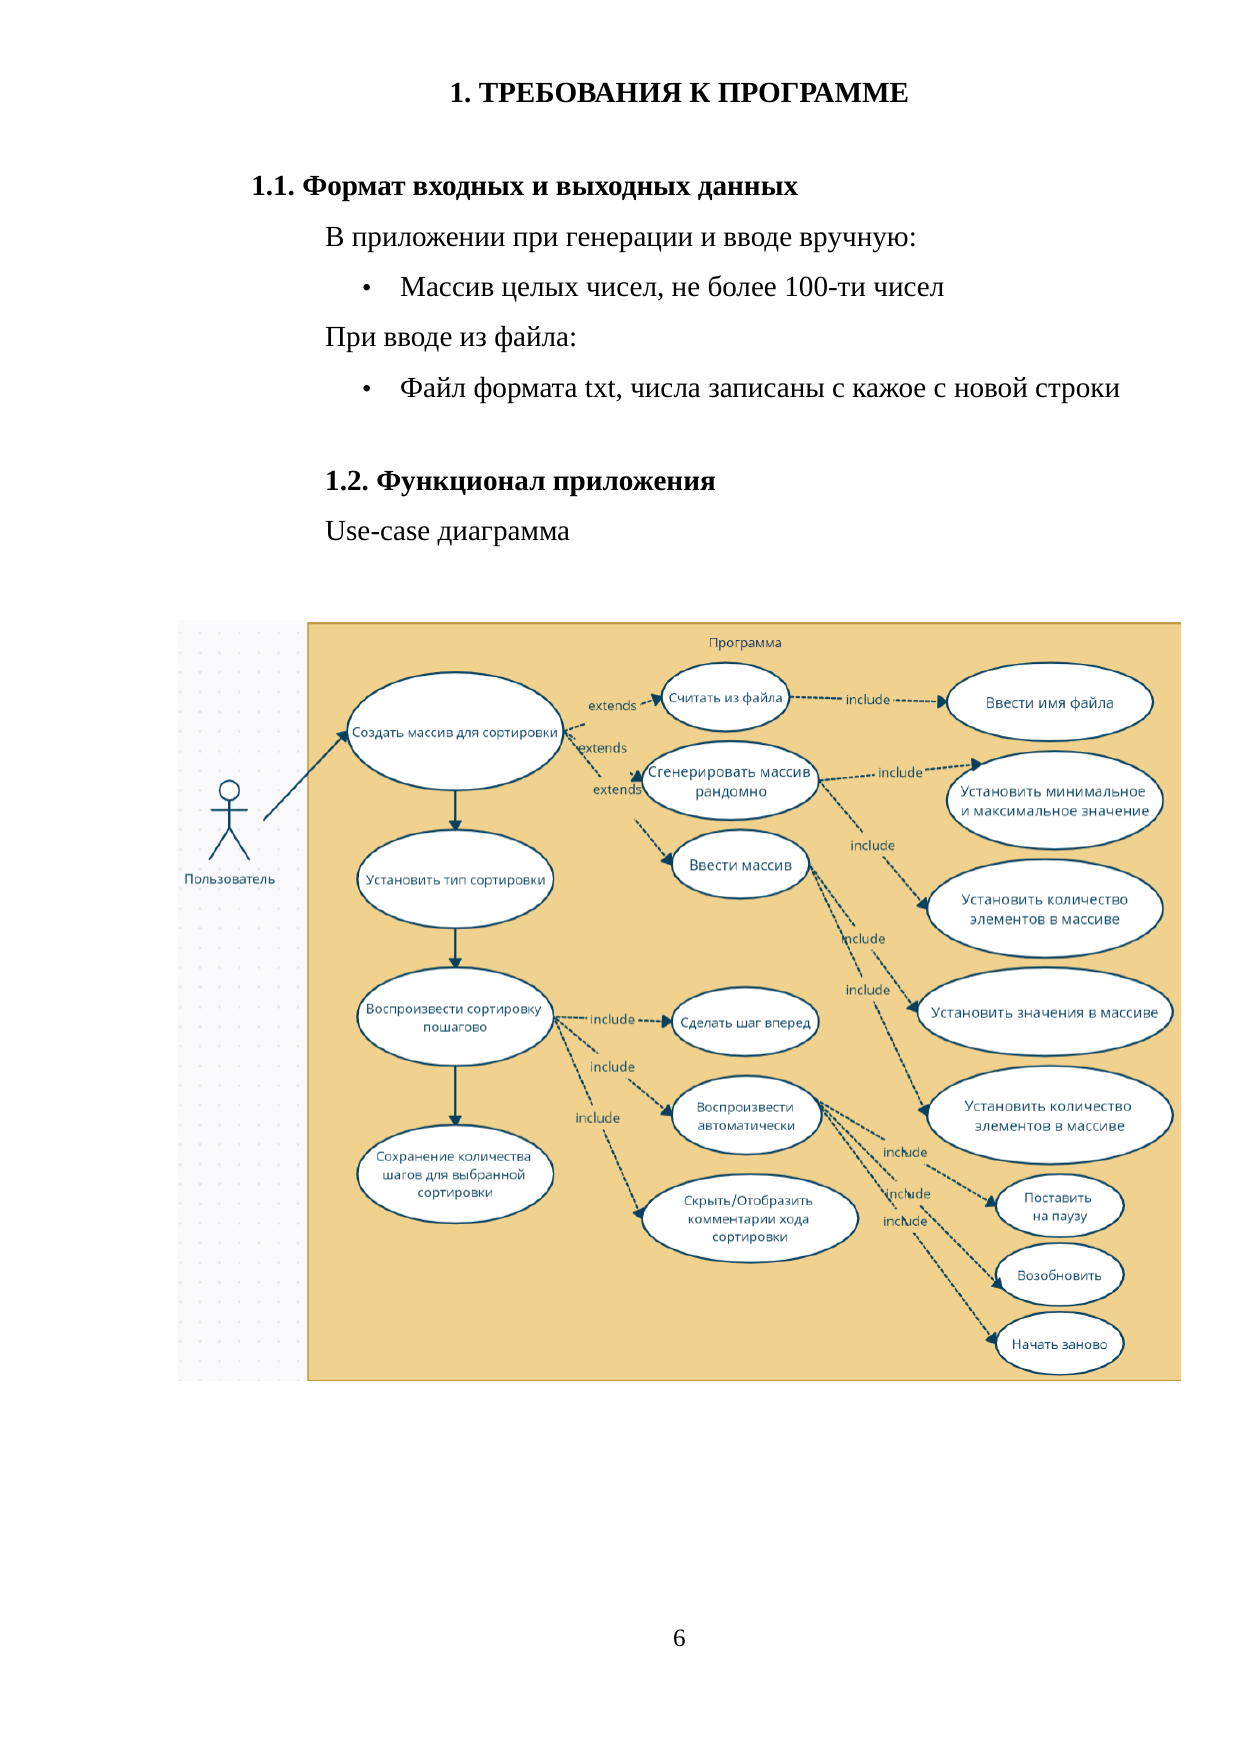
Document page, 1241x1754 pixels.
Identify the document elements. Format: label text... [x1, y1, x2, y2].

text 1.1. Формат входных и выходных данных [177, 168, 1181, 202]
picture [177, 620, 1182, 1381]
text В приложении при генерации и вводе вручную: [325, 219, 1181, 252]
list Массив целых чисел, не более 100-ти чисел [362, 269, 1181, 303]
text 1. требования к программе [177, 75, 1181, 108]
list Файл формата txt, числа записаны с кажое с новой строки [362, 370, 1181, 403]
text При вводе из файла: [177, 319, 1181, 353]
text 1.2. Функционал приложения [325, 463, 1181, 497]
text Use-case диаграмма [325, 513, 1181, 547]
